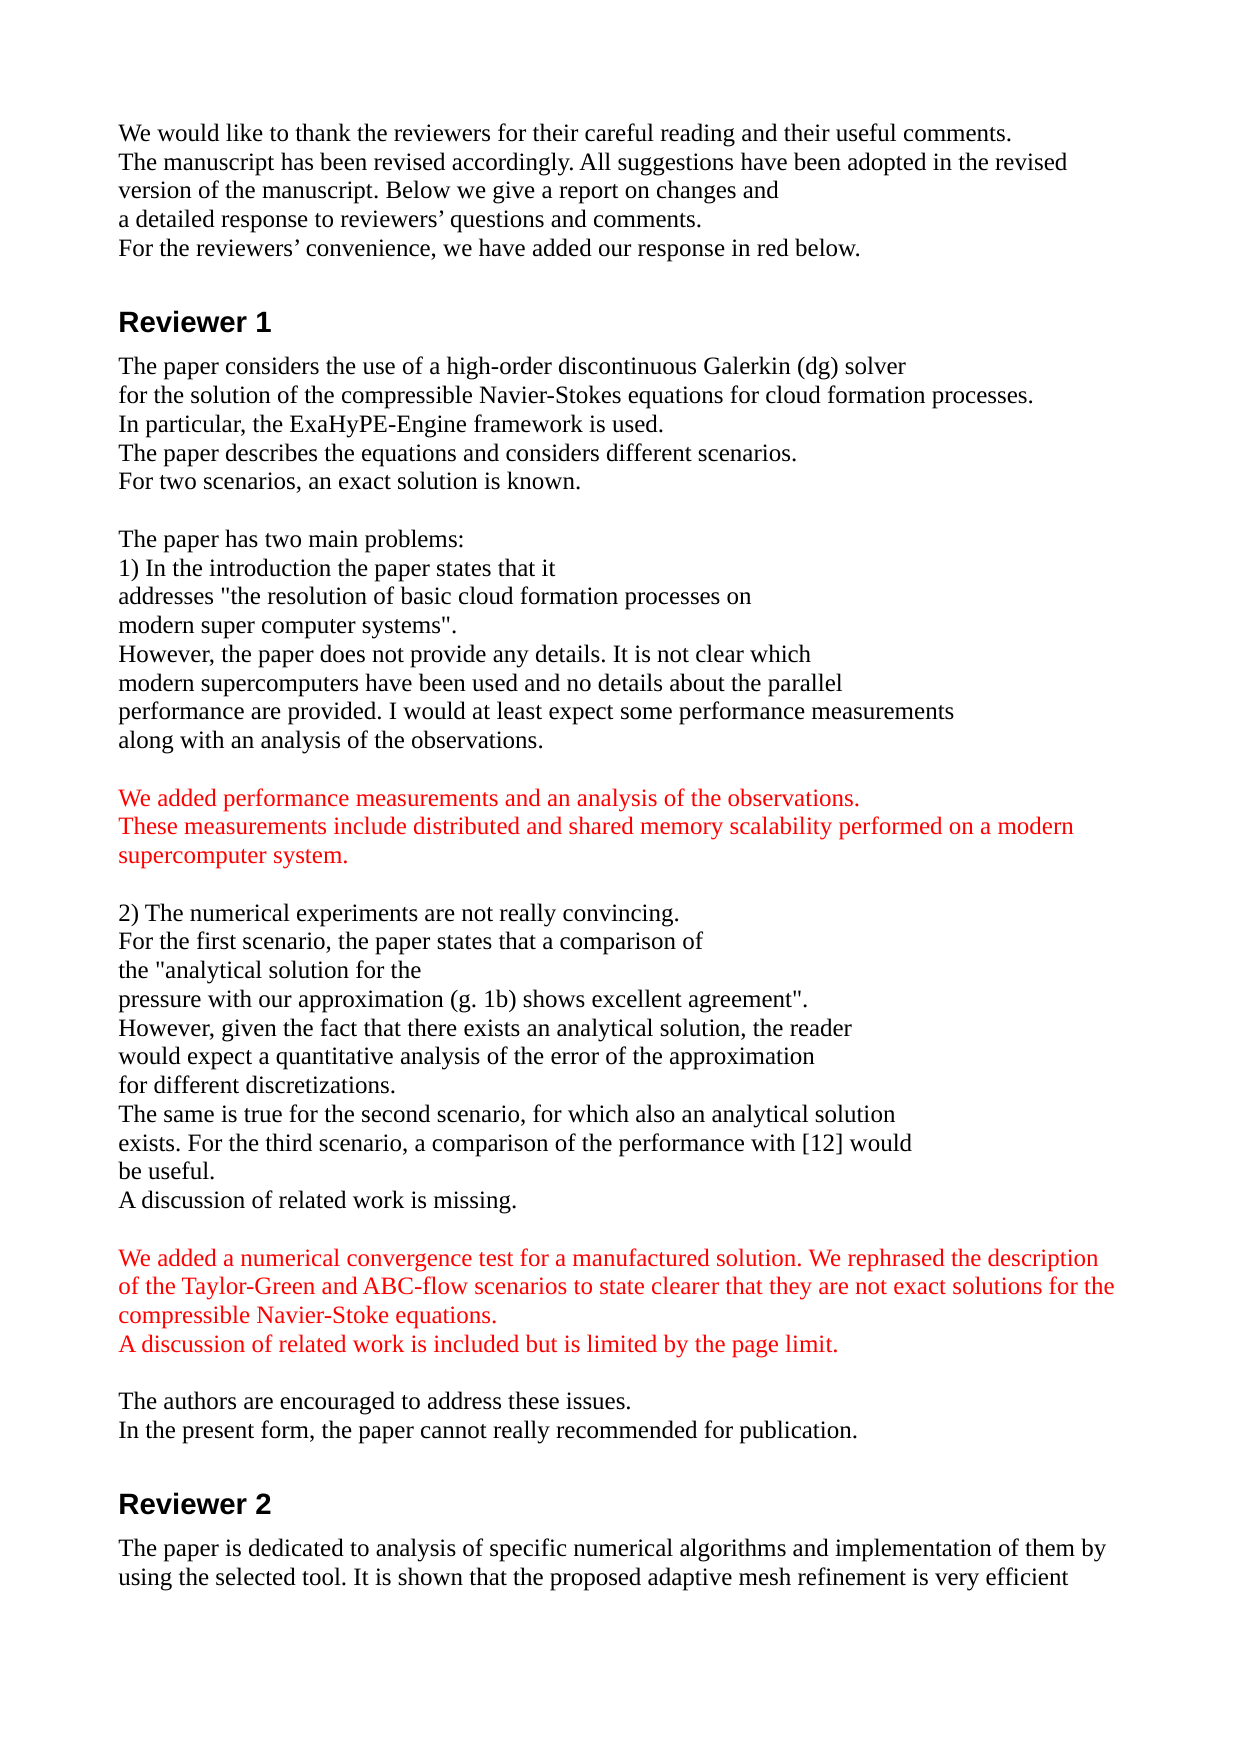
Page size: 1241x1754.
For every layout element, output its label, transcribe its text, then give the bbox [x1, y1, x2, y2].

text modern supercomputers have been used and no details about the parallel [118, 668, 1122, 696]
text The paper considers the use of a high-order discontinuous Galerkin (dg) solver [118, 351, 1122, 380]
text The paper has two main problems: [118, 524, 1122, 553]
text addresses "the resolution of basic cloud formation processes on [118, 581, 1122, 610]
text We added a numerical convergence test for a manufactured solution. We rephrased the description of the Taylor-Green and ABC-flow scenarios to state clearer that they are not exact solutions for the compressible Navier-Stoke equations. [118, 1243, 1122, 1329]
text be useful. [118, 1156, 1122, 1185]
text In particular, the ExaHyPE-Engine framework is used. [118, 409, 1122, 438]
text The paper describes the equations and considers different scenarios. [118, 438, 1122, 466]
text 2) The numerical experiments are not really convincing. [118, 898, 1122, 926]
text exists. For the third scenario, a comparison of the performance with [12] would [118, 1128, 1122, 1156]
text along with an analysis of the observations. [118, 725, 1122, 754]
text 1) In the introduction the paper states that it [118, 553, 1122, 581]
text For the first scenario, the paper states that a comparison of [118, 926, 1122, 955]
text the "analytical solution for the [118, 955, 1122, 984]
text modern super computer systems". [118, 610, 1122, 639]
text For two scenarios, an exact solution is known. [118, 466, 1122, 495]
text We would like to thank the reviewers for their careful reading and their useful comments. The manuscript has been revised accordingly. All suggestions have been adopted in the revised version of the manuscript. Below we give a report on changes and a detailed response to reviewers’ questions and comments. For the reviewers’ convenience, we have added our response in red below. [118, 118, 1122, 262]
text However, the paper does not provide any details. It is not clear which [118, 639, 1122, 668]
text The paper is dedicated to analysis of specific numerical algorithms and implementation of them by using the selected tool. It is shown that the proposed adaptive mesh refinement is very efficient [118, 1533, 1122, 1591]
text would expect a quantitative analysis of the error of the approximation [118, 1041, 1122, 1070]
text We added performance measurements and an analysis of the observations. [118, 783, 1122, 811]
text A discussion of related work is included but is limited by the page limit. [118, 1329, 1122, 1358]
subtitle Reviewer 2 [118, 1487, 1122, 1521]
subtitle Reviewer 1 [118, 305, 1122, 339]
text In the present form, the paper cannot really recommended for publication. [118, 1415, 1122, 1444]
text The same is true for the second scenario, for which also an analytical solution [118, 1099, 1122, 1128]
text for different discretizations. [118, 1070, 1122, 1099]
text A discussion of related work is missing. [118, 1185, 1122, 1214]
text However, given the fact that there exists an analytical solution, the reader [118, 1013, 1122, 1041]
text performance are provided. I would at least expect some performance measurements [118, 696, 1122, 725]
text The authors are encouraged to address these issues. [118, 1386, 1122, 1415]
text pressure with our approximation (g. 1b) shows excellent agreement". [118, 984, 1122, 1013]
text for the solution of the compressible Navier-Stokes equations for cloud formation processes. [118, 380, 1122, 409]
text These measurements include distributed and shared memory scalability performed on a modern supercomputer system. [118, 811, 1122, 869]
